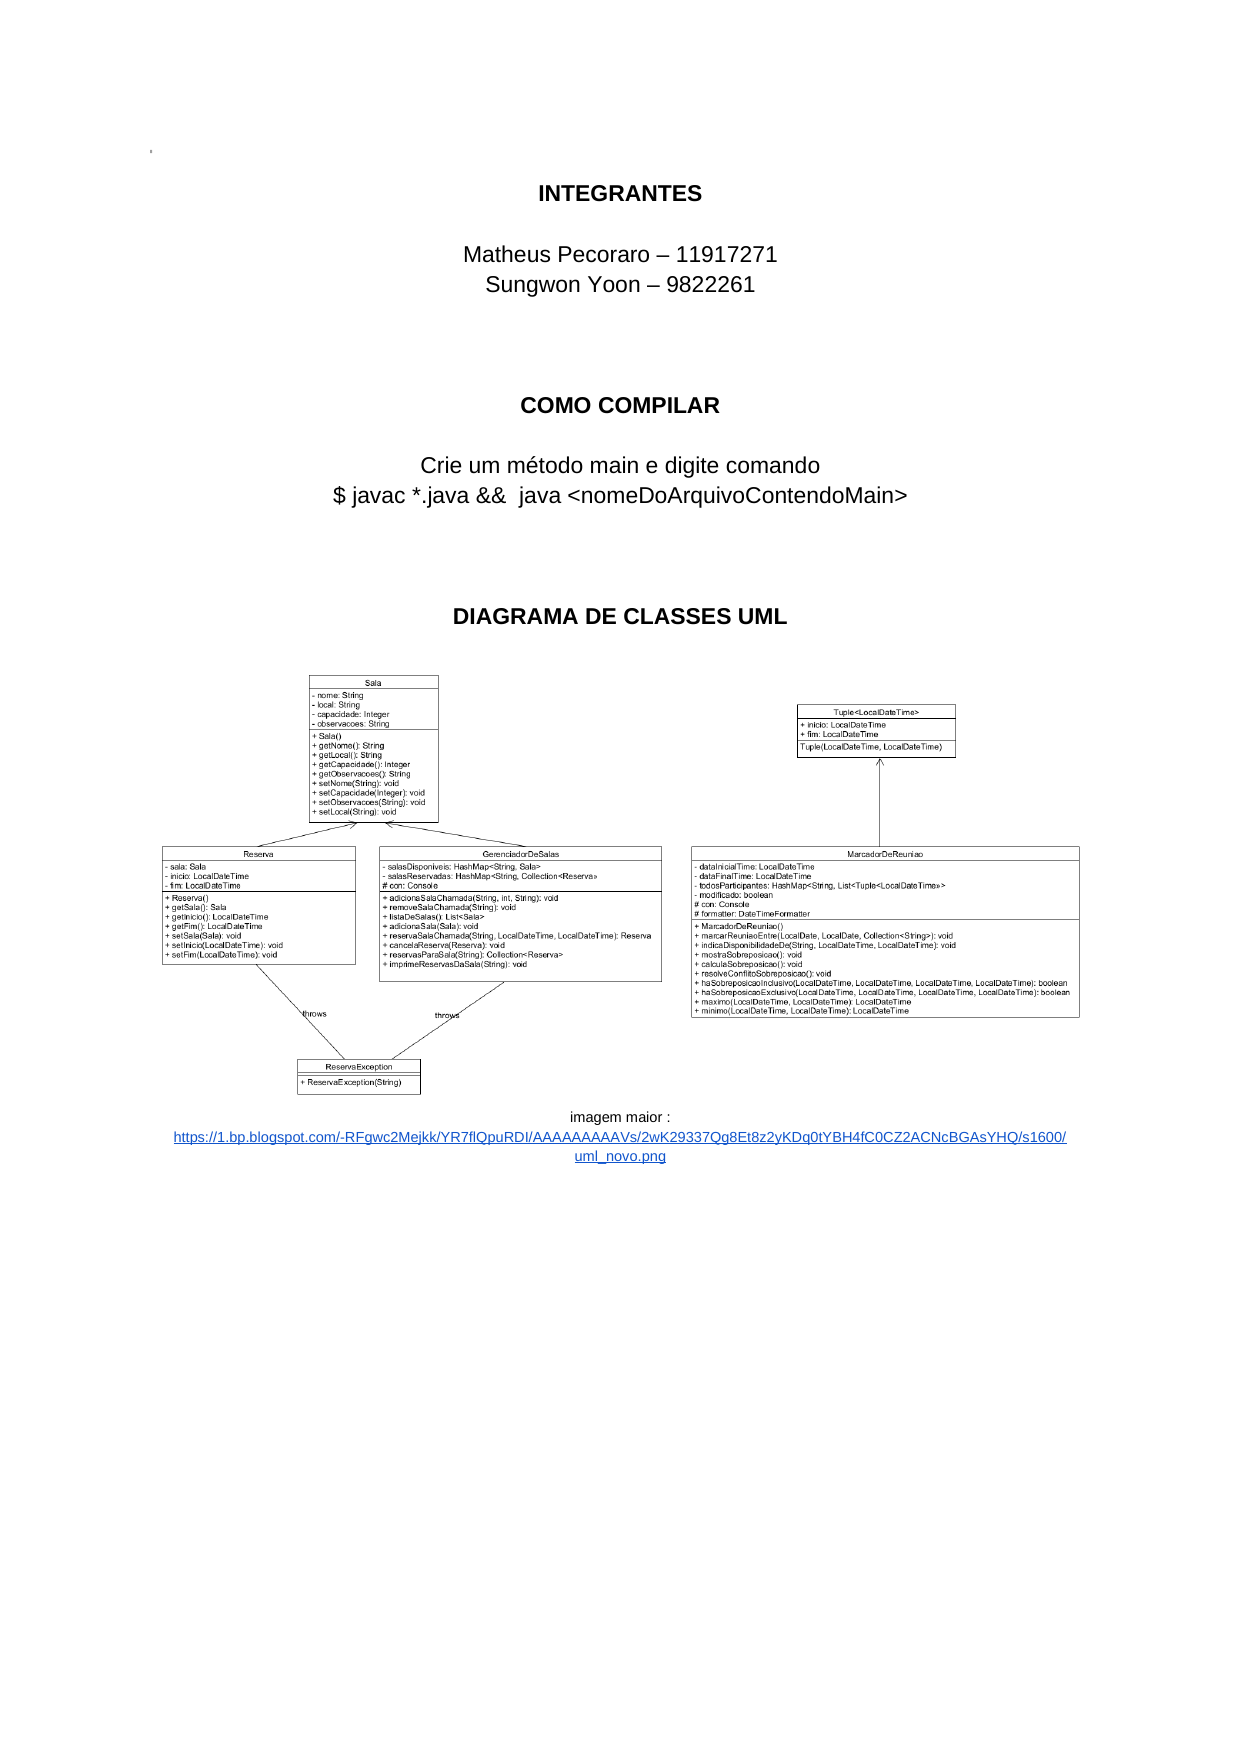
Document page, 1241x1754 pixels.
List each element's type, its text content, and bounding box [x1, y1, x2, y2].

text $ javac *.java && java <nomeDoArquivoContendoMain> [150, 482, 1090, 509]
text COMO COMPILAR [150, 392, 1090, 418]
text Matheus Pecoraro – 11917271 [150, 241, 1090, 267]
text Crie um método main e digite comando [150, 452, 1090, 478]
text imagem maior : https://1.bp.blogspot.com/-RFgwc2Mejkk/YR7flQpuRDI/AAAAAAAAAVs/2wK29337Qg8Et8z2yKDq0tYBH4fC0CZ2ACNcBGAsYHQ/s1600/uml_novo.png [150, 1109, 1090, 1164]
text Sungwon Yoon – 9822261 [150, 271, 1090, 297]
text DIAGRAMA DE CLASSES UML [150, 603, 1090, 629]
text INTEGRANTES [150, 180, 1090, 207]
picture [150, 663, 1091, 1106]
